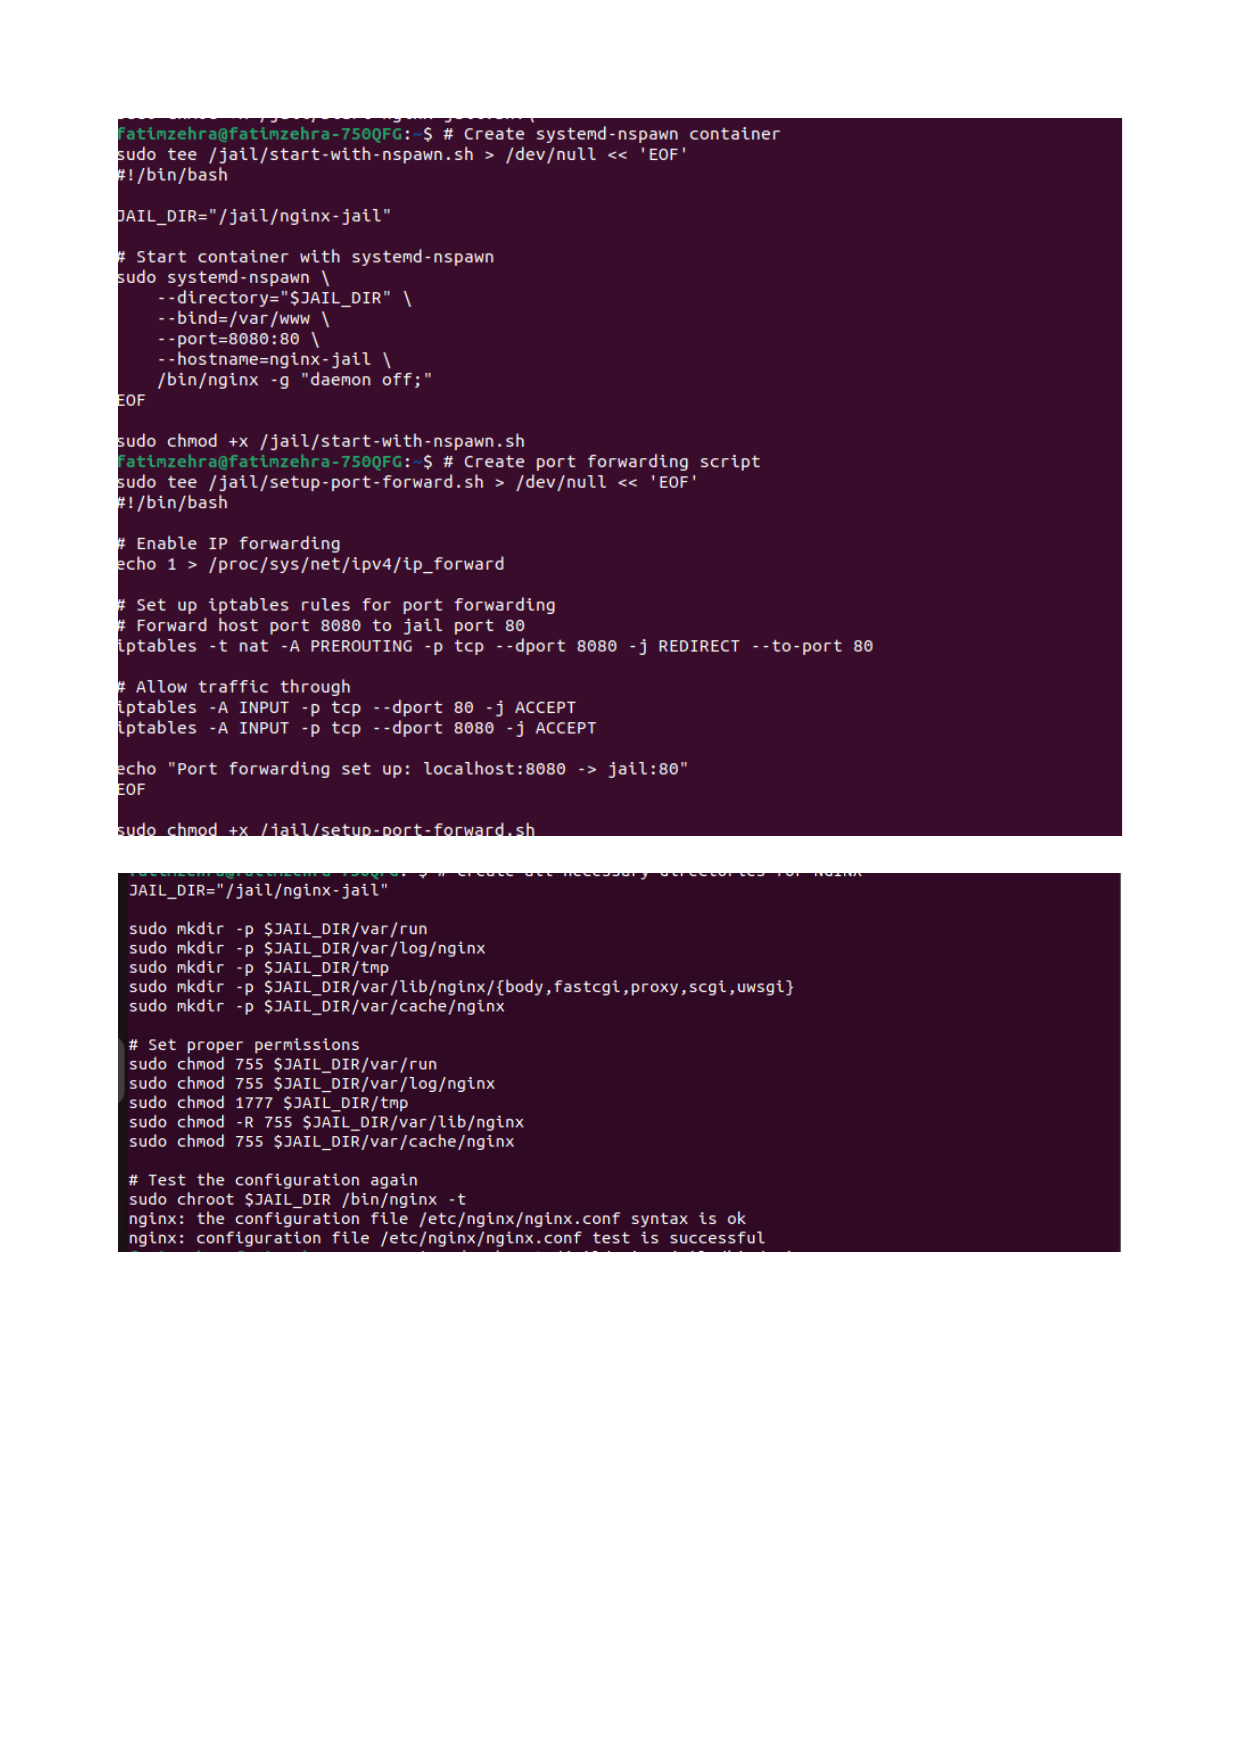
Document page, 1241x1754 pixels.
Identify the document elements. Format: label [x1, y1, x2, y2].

picture [118, 118, 1123, 836]
picture [118, 873, 1123, 1252]
